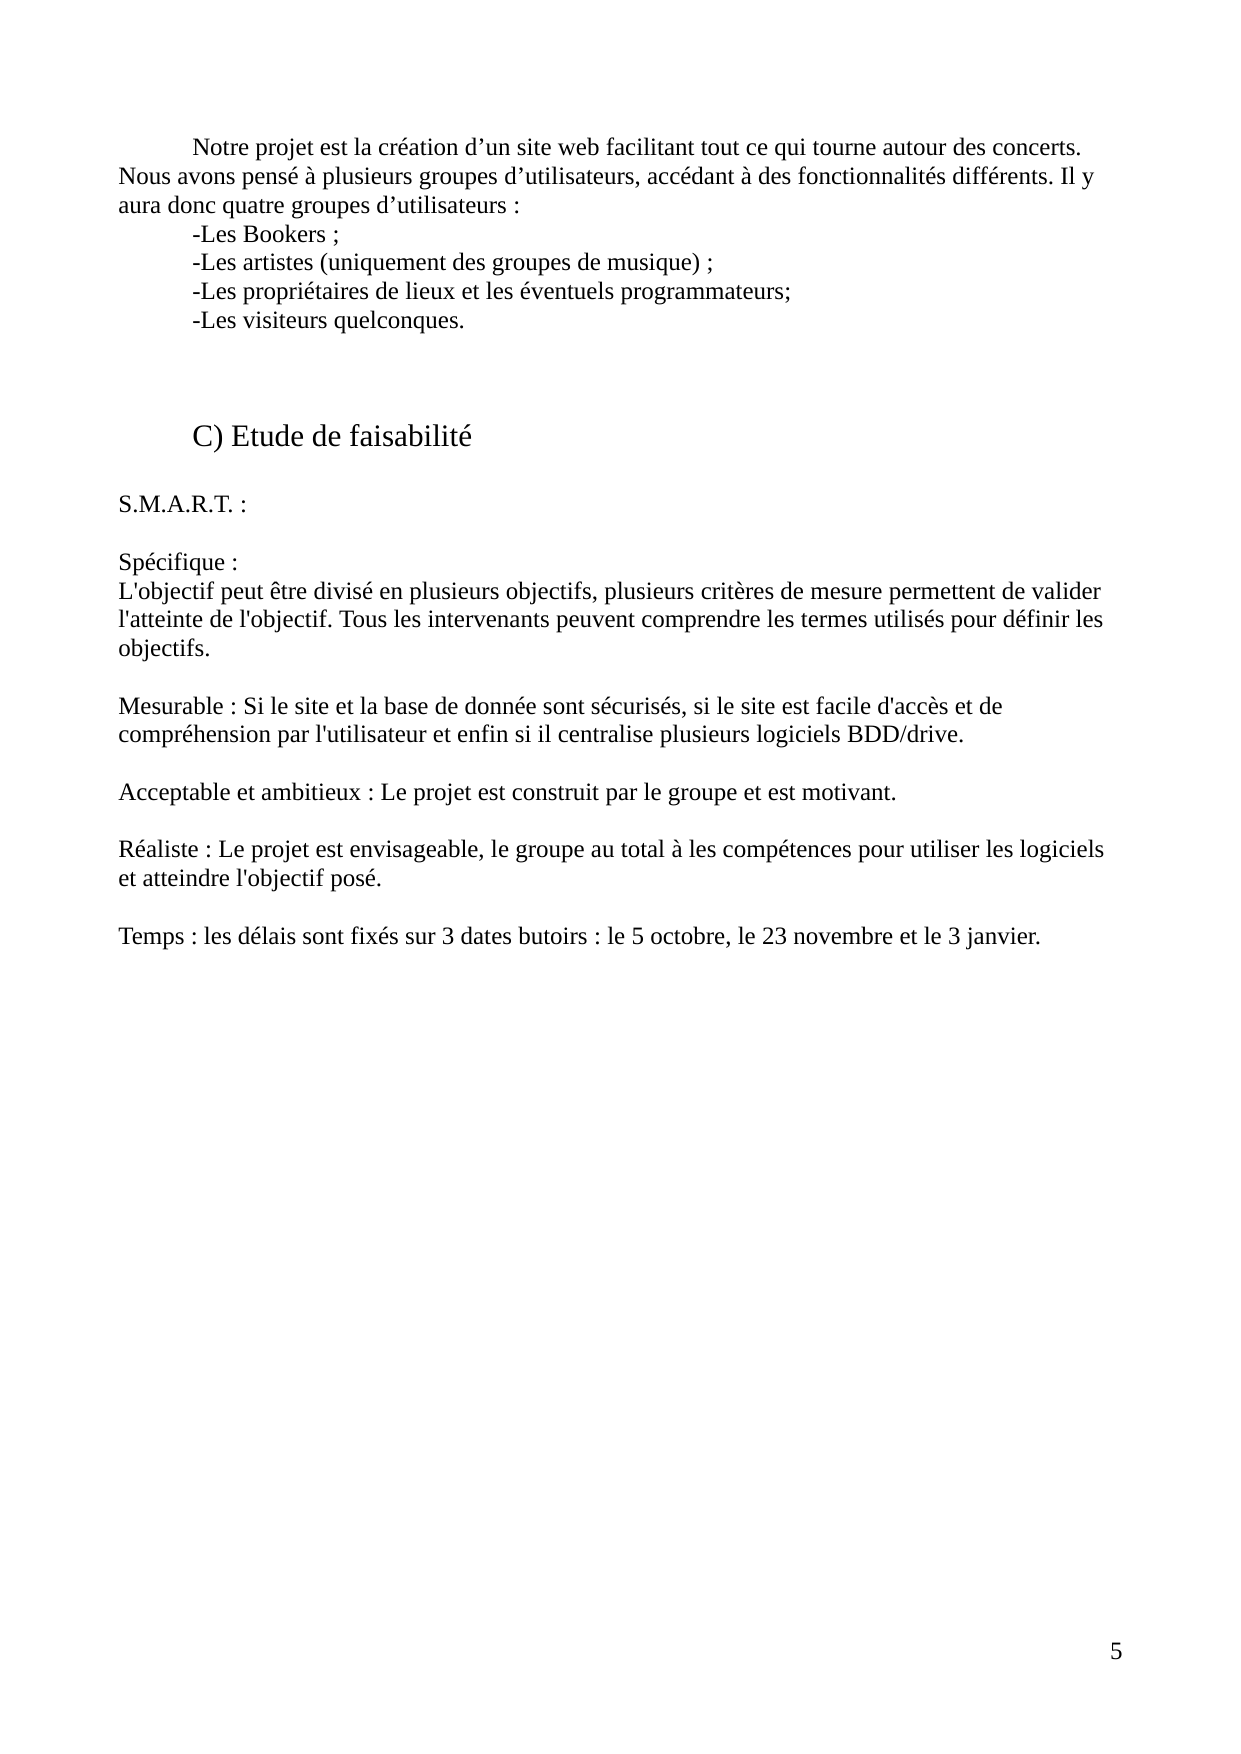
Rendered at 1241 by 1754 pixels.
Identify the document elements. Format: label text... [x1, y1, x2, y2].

text Acceptable et ambitieux : Le projet est construit par le groupe et est motivant. [118, 777, 1122, 806]
text -Les propriétaires de lieux et les éventuels programmateurs; [118, 276, 1122, 305]
text -Les artistes (uniquement des groupes de musique) ; [118, 247, 1122, 276]
text L'objectif peut être divisé en plusieurs objectifs, plusieurs critères de mesure permettent de valider l'atteinte de l'objectif. Tous les intervenants peuvent comprendre les termes utilisés pour définir les objectifs. [118, 576, 1122, 662]
text C) Etude de faisabilité [118, 418, 1122, 453]
text -Les visiteurs quelconques. [118, 305, 1122, 334]
text S.M.A.R.T. : [118, 489, 1122, 518]
text Temps : les délais sont fixés sur 3 dates butoirs : le 5 octobre, le 23 novembre et le 3 janvier. [118, 921, 1122, 949]
text Notre projet est la création d’un site web facilitant tout ce qui tourne autour des concerts. Nous avons pensé à plusieurs groupes d’utilisateurs, accédant à des fonctionnalités différents. Il y aura donc quatre groupes d’utilisateurs : [118, 132, 1122, 219]
text Spécifique : [118, 547, 1122, 576]
text -Les Bookers ; [118, 219, 1122, 247]
text Mesurable : Si le site et la base de donnée sont sécurisés, si le site est facile d'accès et de compréhension par l'utilisateur et enfin si il centralise plusieurs logiciels BDD/drive. [118, 691, 1122, 748]
text Réaliste : Le projet est envisageable, le groupe au total à les compétences pour utiliser les logiciels et atteindre l'objectif posé. [118, 834, 1122, 892]
